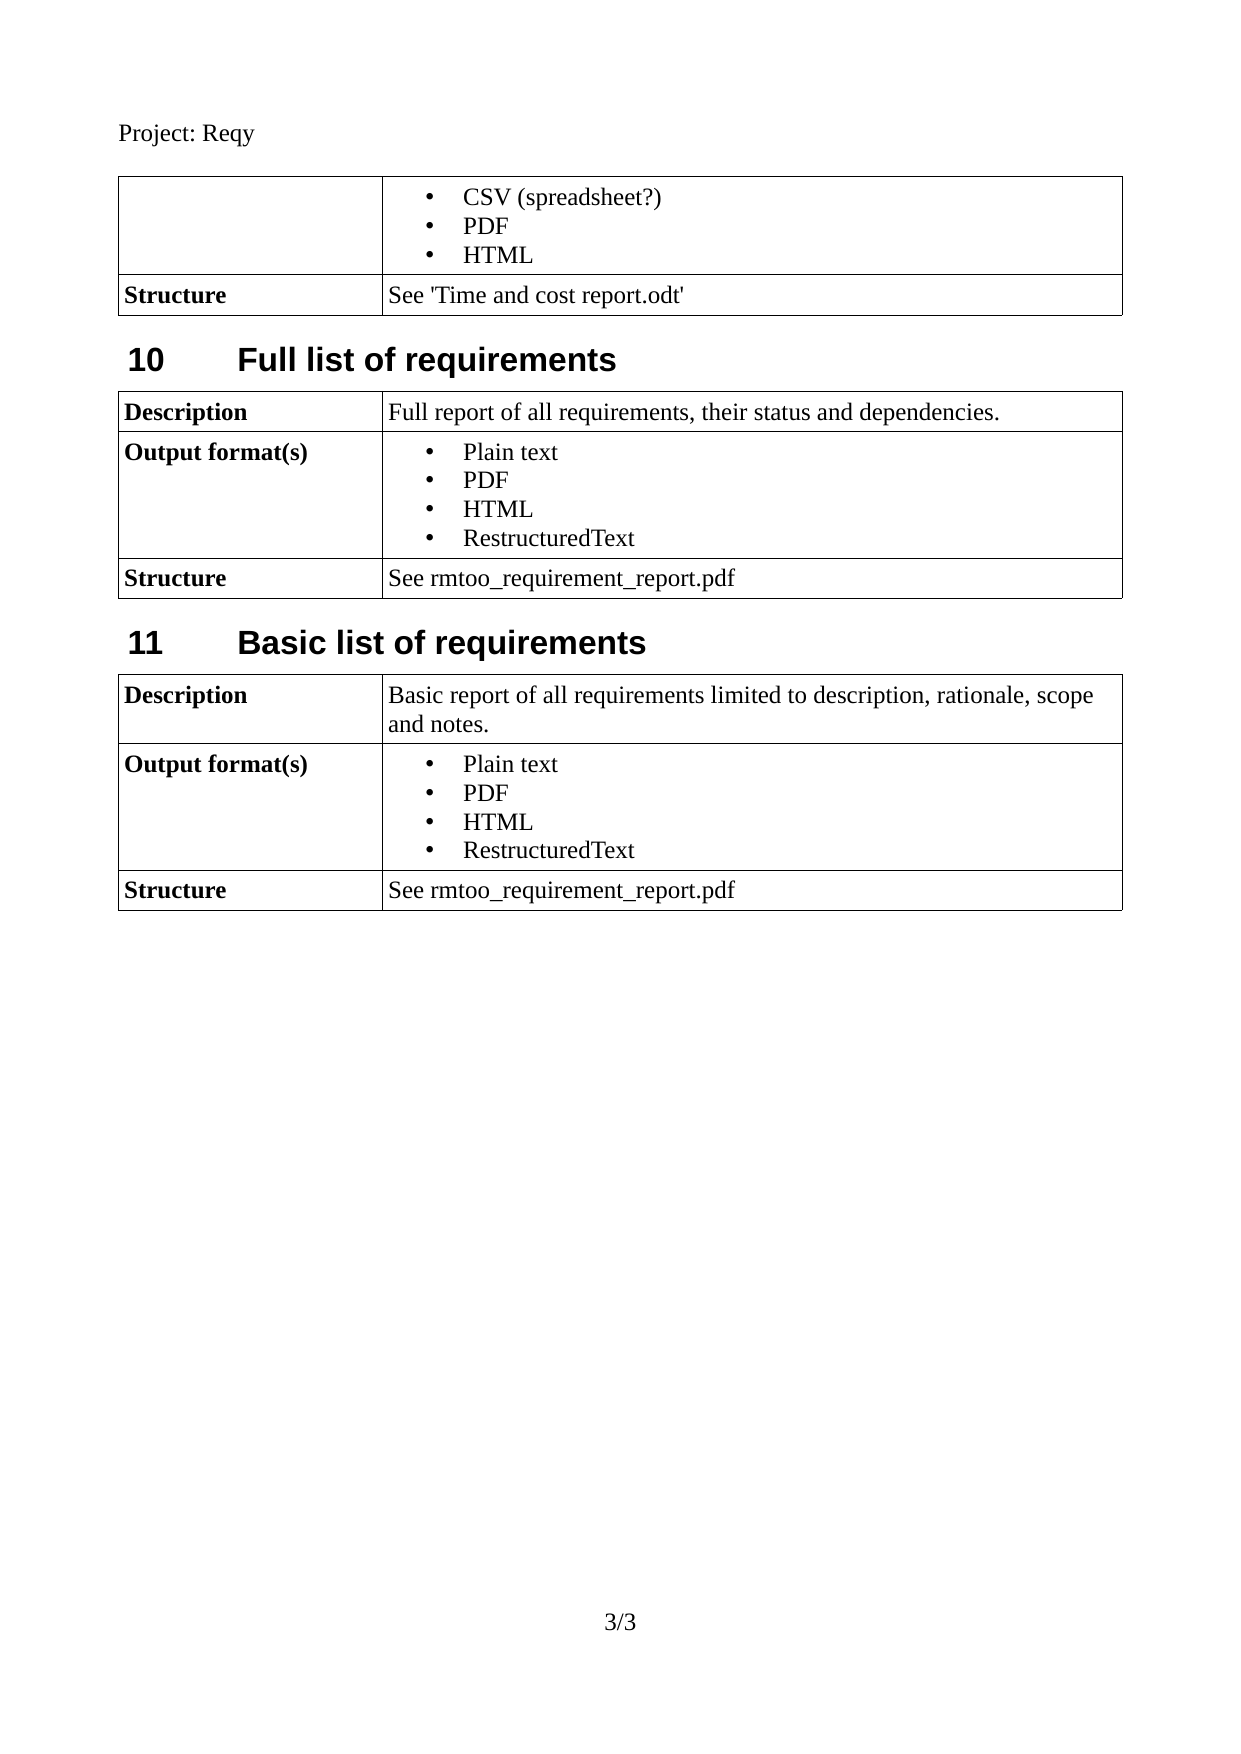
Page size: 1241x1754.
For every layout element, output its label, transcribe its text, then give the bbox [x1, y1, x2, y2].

table_cell See rmtoo_requirement_report.pdf [383, 559, 1122, 598]
table_cell Structure [119, 559, 382, 598]
table_cell Structure [119, 275, 382, 314]
table_cell See rmtoo_requirement_report.pdf [383, 871, 1122, 910]
table_header Basic report of all requirements limited to description, rationale, scope and notes. [383, 675, 1122, 743]
table_cell [119, 177, 382, 274]
table_cell See 'Time and cost report.odt' [383, 275, 1122, 314]
table_cell Plain text CSV (spreadsheet?) PDF HTML [383, 177, 1122, 274]
subtitle Full list of requirements [118, 339, 1122, 378]
table_header Full report of all requirements, their status and dependencies. [383, 392, 1122, 431]
subtitle Basic list of requirements [118, 623, 1122, 662]
table_header Description [119, 392, 382, 431]
table_cell Structure [119, 871, 382, 910]
table_cell Output format(s) [119, 432, 382, 558]
table_cell Plain text PDF HTML RestructuredText [383, 432, 1122, 558]
table_cell Output format(s) [119, 744, 382, 870]
table_header Description [119, 675, 382, 743]
table_cell Plain text PDF HTML RestructuredText [383, 744, 1122, 870]
